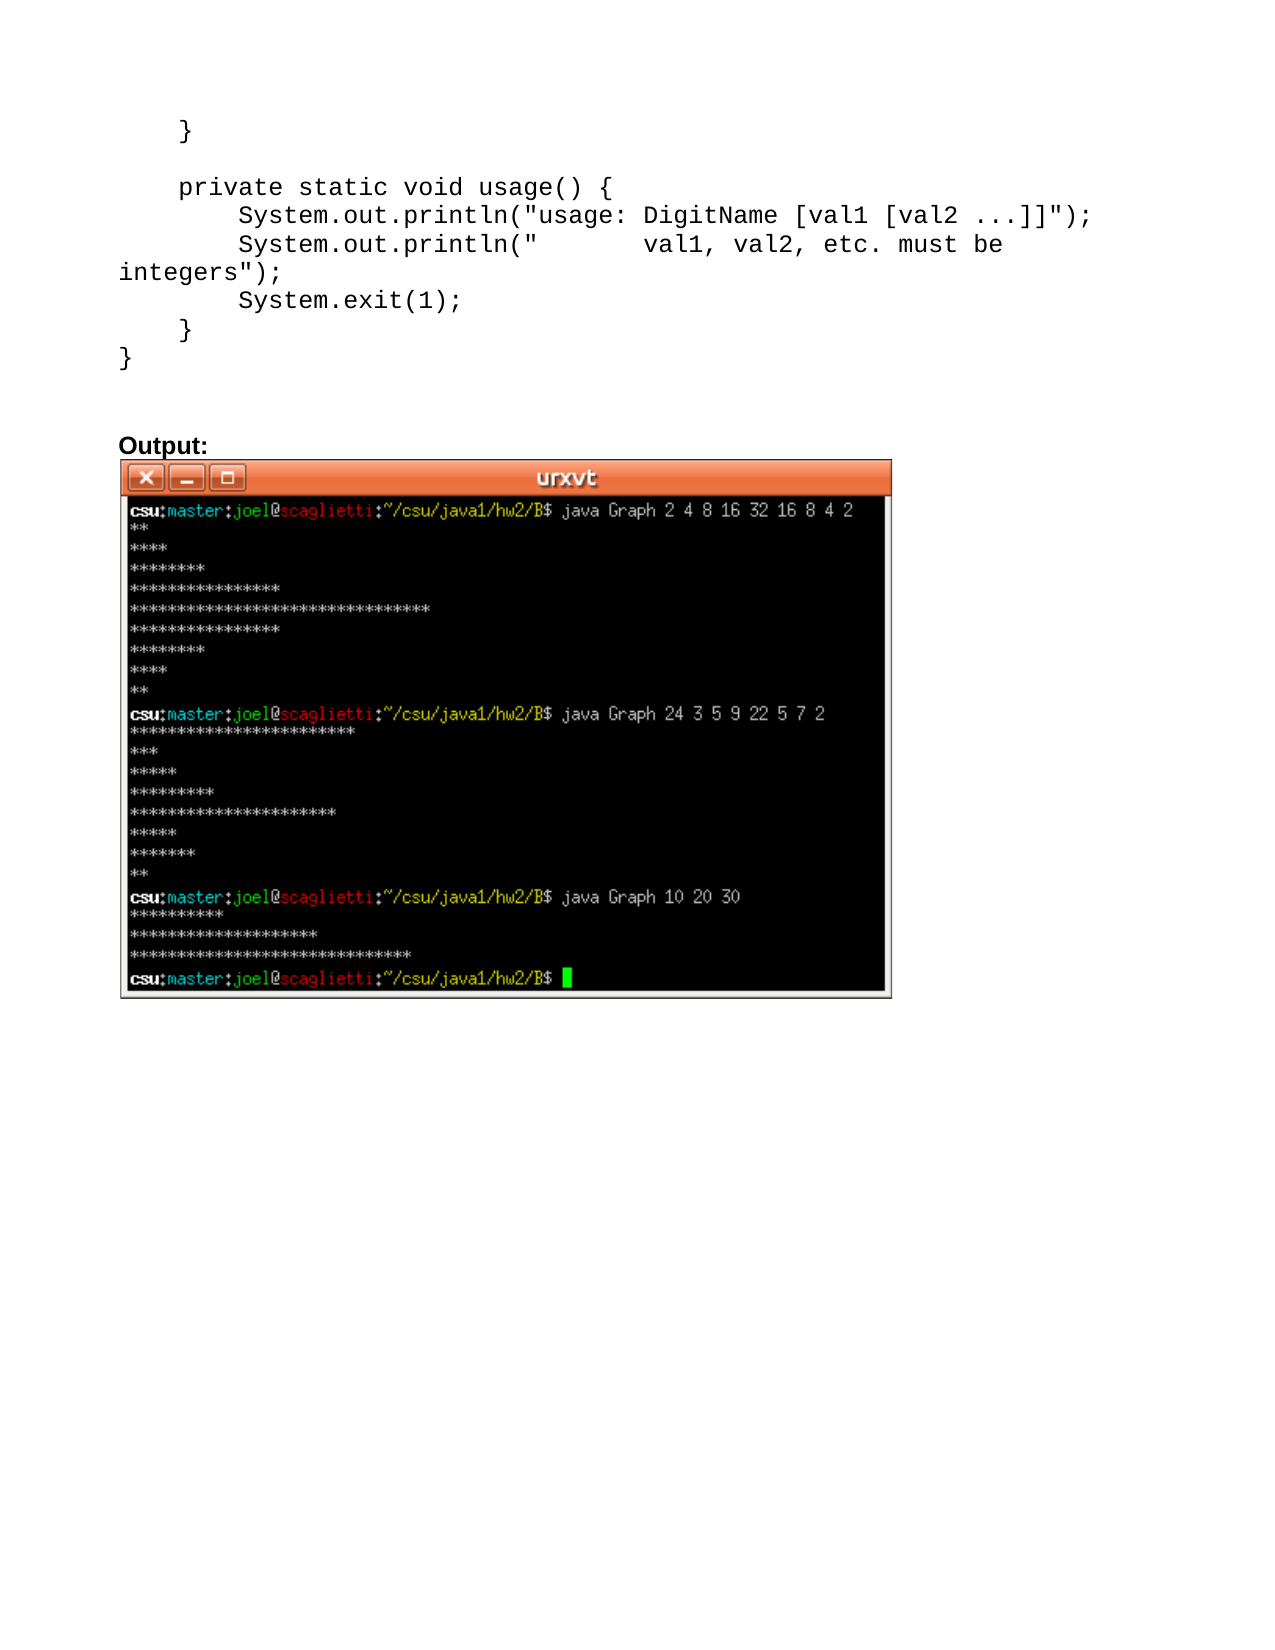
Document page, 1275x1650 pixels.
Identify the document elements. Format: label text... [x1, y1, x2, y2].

text } [118, 316, 1157, 345]
text System.out.println("usage: DigitName [val1 [val2 ...]]"); [118, 203, 1157, 231]
text Output: [118, 431, 1157, 459]
text System.out.println(" val1, val2, etc. must be integers"); [118, 231, 1157, 288]
text System.exit(1); [118, 288, 1157, 316]
picture [120, 459, 893, 999]
text } [118, 118, 1157, 146]
text } [118, 345, 1157, 373]
text private static void usage() { [118, 175, 1157, 203]
